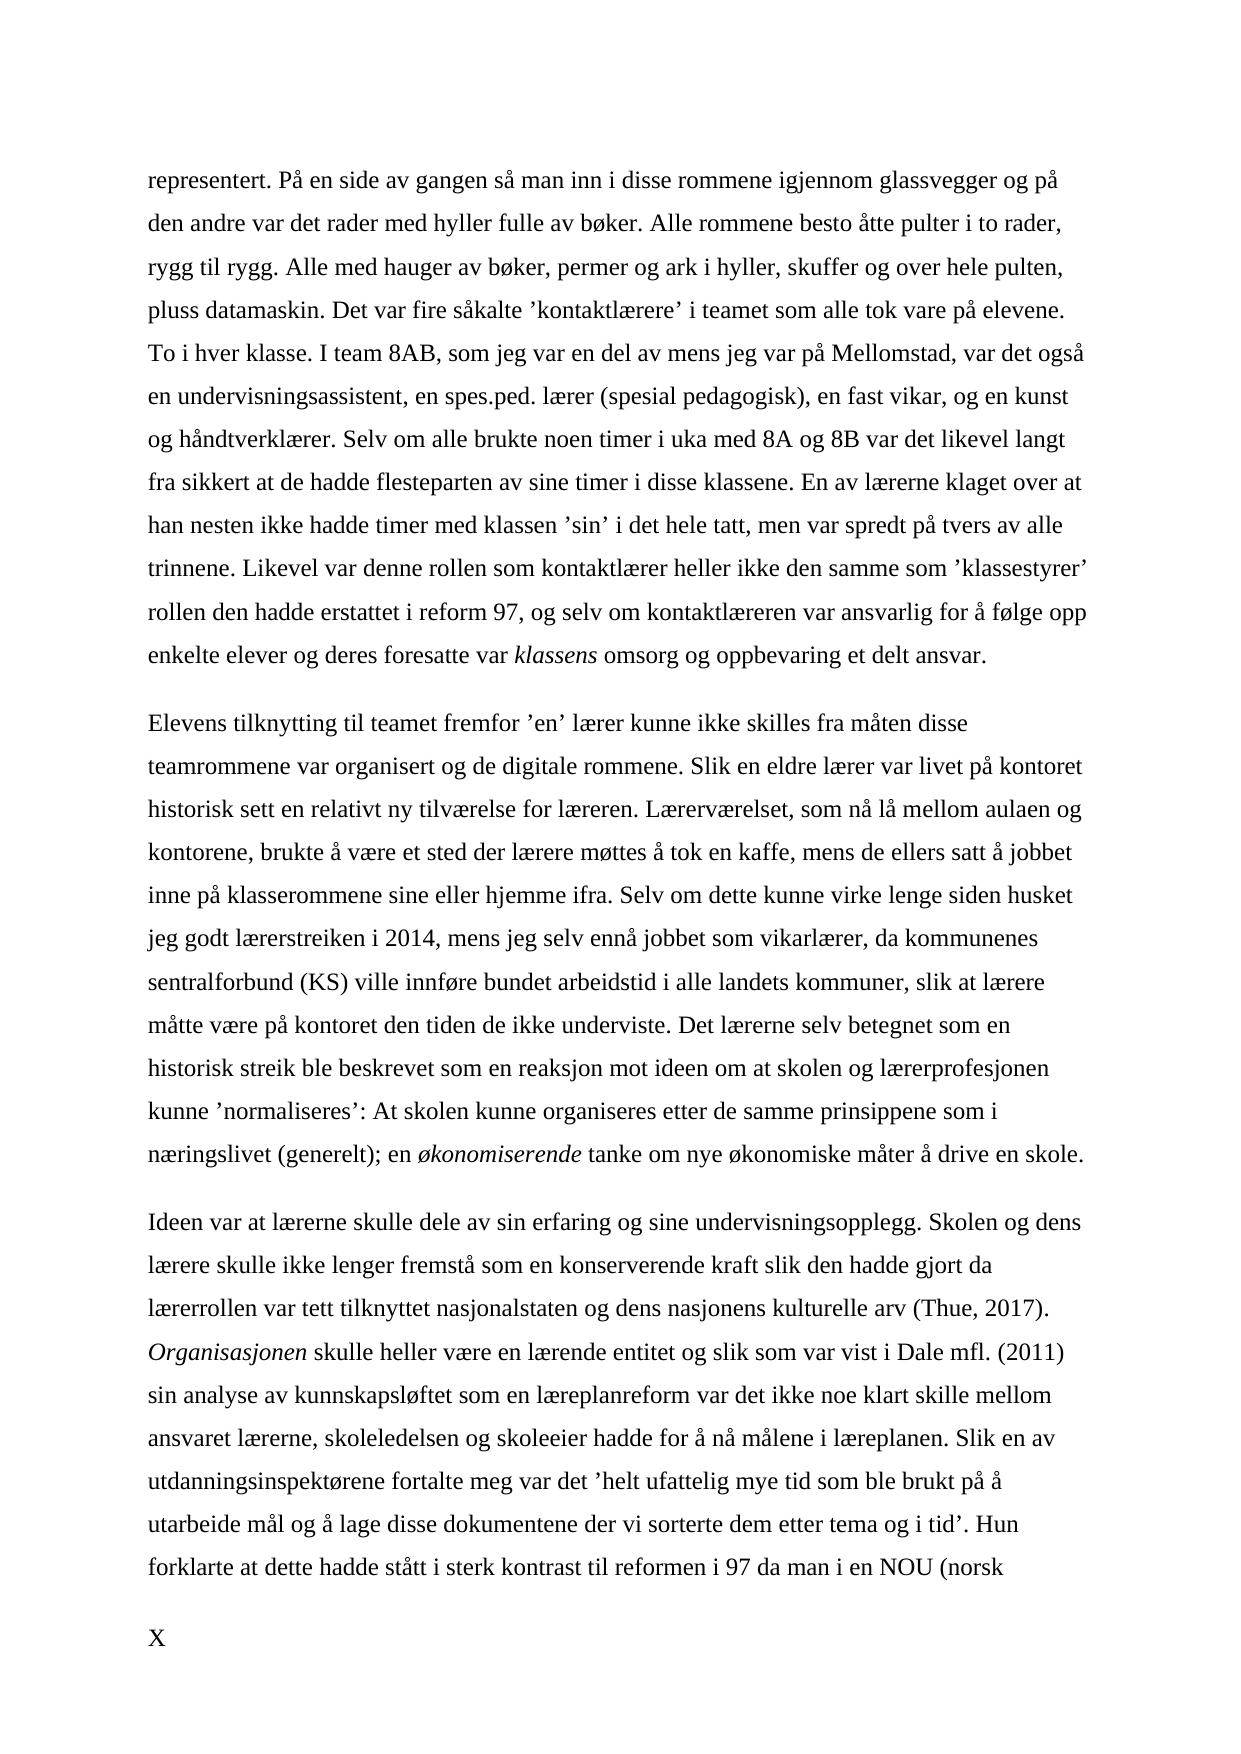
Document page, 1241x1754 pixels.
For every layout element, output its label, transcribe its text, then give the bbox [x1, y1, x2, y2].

text Elevens tilknytting til teamet fremfor ’en’ lærer kunne ikke skilles fra måten disse teamrommene var organisert og de digitale rommene. Slik en eldre lærer var livet på kontoret historisk sett en relativt ny tilværelse for læreren. Lærerværelset, som nå lå mellom aulaen og kontorene, brukte å være et sted der lærere møttes å tok en kaffe, mens de ellers satt å jobbet inne på klasserommene sine eller hjemme ifra. Selv om dette kunne virke lenge siden husket jeg godt lærerstreiken i 2014, mens jeg selv ennå jobbet som vikarlærer, da kommunenes sentralforbund (KS) ville innføre bundet arbeidstid i alle landets kommuner, slik at lærere måtte være på kontoret den tiden de ikke underviste. Det lærerne selv betegnet som en historisk streik ble beskrevet som en reaksjon mot ideen om at skolen og lærerprofesjonen kunne ’normaliseres’: At skolen kunne organiseres etter de samme prinsippene som i næringslivet (generelt); en økonomiserende tanke om nye økonomiske måter å drive en skole. [148, 708, 1092, 1168]
text representert. På en side av gangen så man inn i disse rommene igjennom glassvegger og på den andre var det rader med hyller fulle av bøker. Alle rommene besto åtte pulter i to rader, rygg til rygg. Alle med hauger av bøker, permer og ark i hyller, skuffer og over hele pulten, pluss datamaskin. Det var fire såkalte ’kontaktlærere’ i teamet som alle tok vare på elevene. To i hver klasse. I team 8AB, som jeg var en del av mens jeg var på Mellomstad, var det også en undervisningsassistent, en spes.ped. lærer (spesial pedagogisk), en fast vikar, og en kunst og håndtverklærer. Selv om alle brukte noen timer i uka med 8A og 8B var det likevel langt fra sikkert at de hadde flesteparten av sine timer i disse klassene. En av lærerne klaget over at han nesten ikke hadde timer med klassen ’sin’ i det hele tatt, men var spredt på tvers av alle trinnene. Likevel var denne rollen som kontaktlærer heller ikke den samme som ’klassestyrer’ rollen den hadde erstattet i reform 97, og selv om kontaktlæreren var ansvarlig for å følge opp enkelte elever og deres foresatte var klassens omsorg og oppbevaring et delt ansvar. [148, 165, 1092, 668]
text Ideen var at lærerne skulle dele av sin erfaring og sine undervisningsopplegg. Skolen og dens lærere skulle ikke lenger fremstå som en konserverende kraft slik den hadde gjort da lærerrollen var tett tilknyttet nasjonalstaten og dens nasjonens kulturelle arv (Thue, 2017). Organisasjonen skulle heller være en lærende entitet og slik som var vist i Dale mfl. (2011) sin analyse av kunnskapsløftet som en læreplanreform var det ikke noe klart skille mellom ansvaret lærerne, skoleledelsen og skoleeier hadde for å nå målene i læreplanen. Slik en av utdanningsinspektørene fortalte meg var det ’helt ufattelig mye tid som ble brukt på å utarbeide mål og å lage disse dokumentene der vi sorterte dem etter tema og i tid’. Hun forklarte at dette hadde stått i sterk kontrast til reformen i 97 da man i en NOU (norsk [148, 1207, 1092, 1581]
